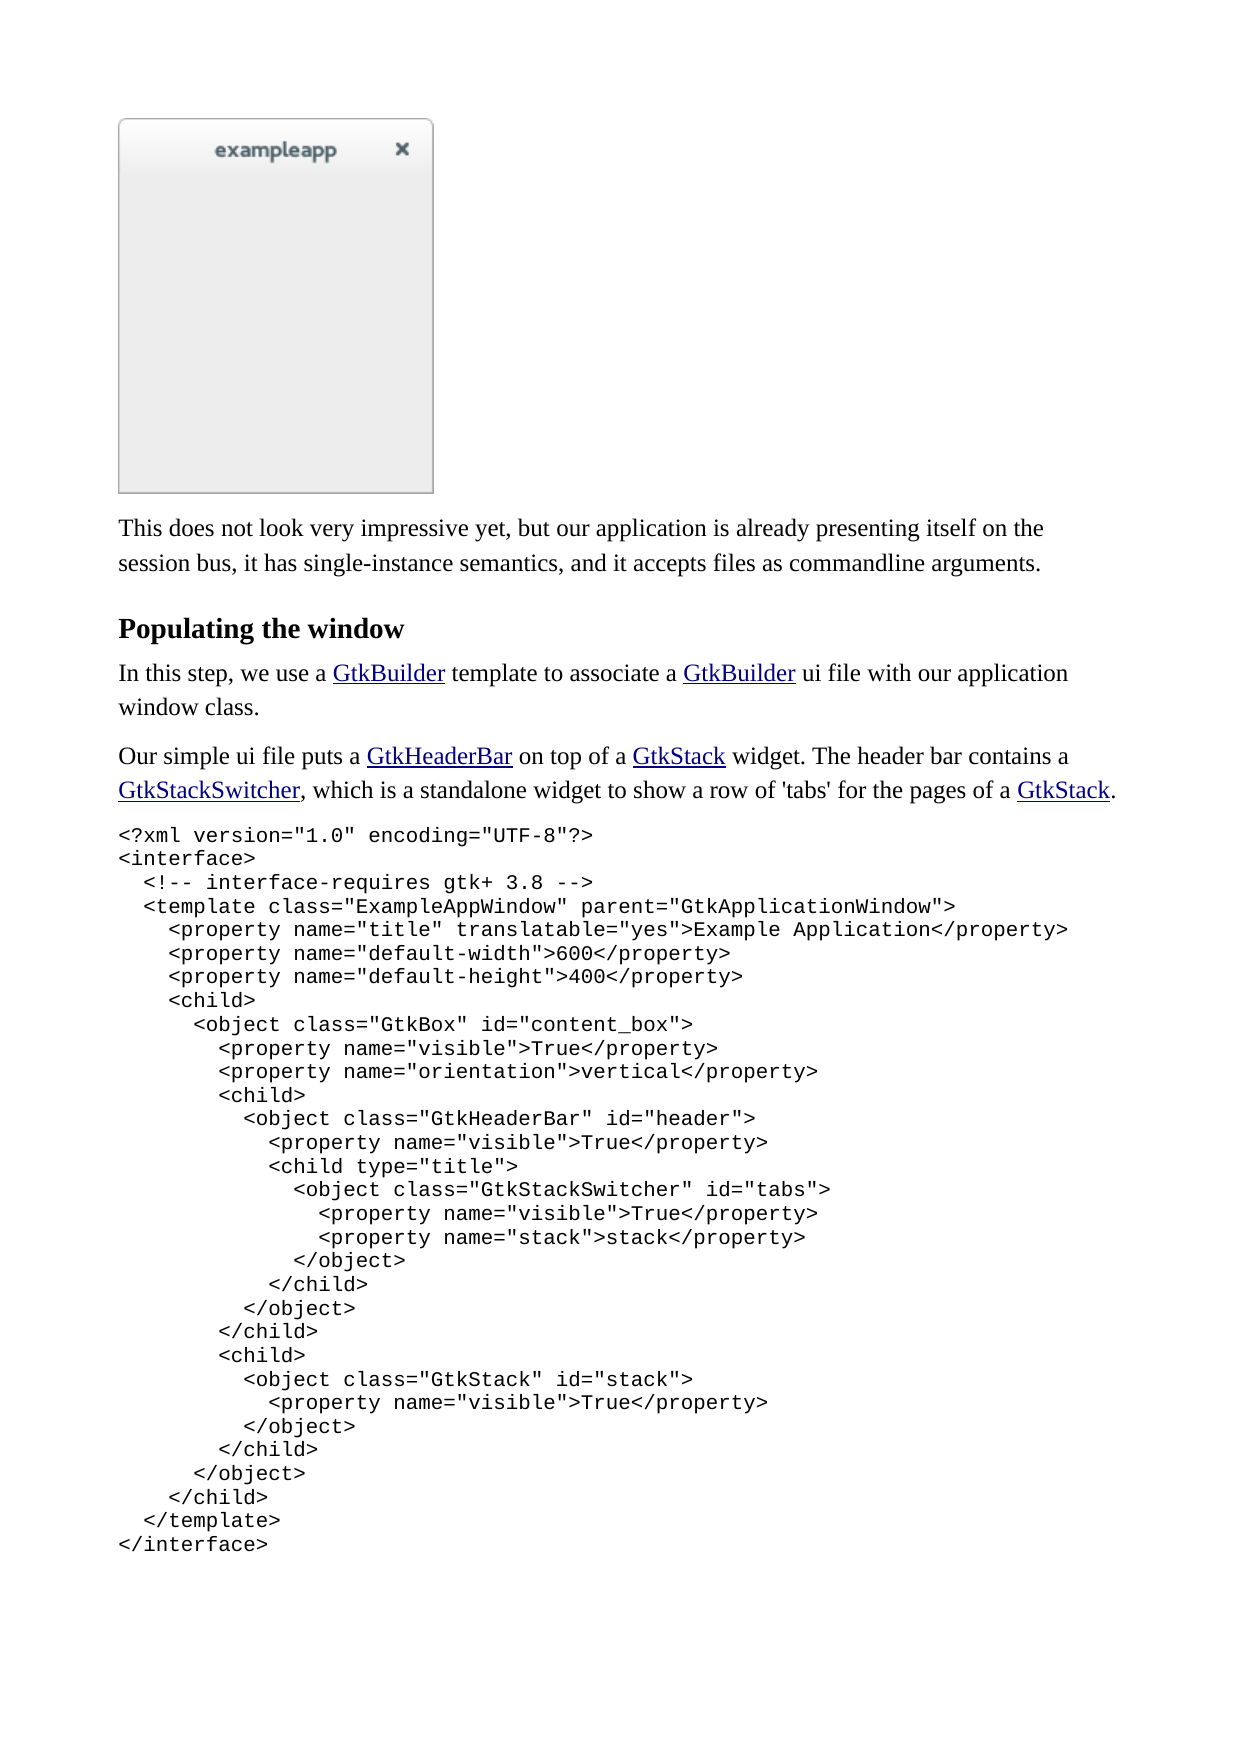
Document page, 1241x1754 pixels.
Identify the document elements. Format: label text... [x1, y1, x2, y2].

text This does not look very impressive yet, but our application is already presenting itself on the session bus, it has single-instance semantics, and it accepts files as commandline arguments. [118, 513, 1122, 577]
text Our simple ui file puts a GtkHeaderBar on top of a GtkStack widget. The header bar contains a GtkStackSwitcher, which is a standalone widget to show a row of 'tabs' for the pages of a GtkStack. [118, 741, 1122, 804]
table_header <?xml version="1.0" encoding="UTF-8"?> <interface> <!-- interface-requires gtk+ 3.8 --> <template class="ExampleAppWindow" parent="GtkApplicationWindow"> <property name="title" translatable="yes">Example Application</property> <property name="default-width">600</property> <property name="default-height">400</property> <child> <object class="GtkBox" id="content_box"> <property name="visible">True</property> <property name="orientation">vertical</property> <child> <object class="GtkHeaderBar" id="header"> <property name="visible">True</property> <child type="title"> <object class="GtkStackSwitcher" id="tabs"> <property name="visible">True</property> <property name="stack">stack</property> </object> </child> </object> </child> <child> <object class="GtkStack" id="stack"> <property name="visible">True</property> </object> </child> </object> </child> </template> </interface> [118, 825, 1070, 1587]
subtitle Populating the window [118, 612, 1122, 645]
text In this step, we use a GtkBuilder template to associate a GtkBuilder ui file with our application window class. [118, 658, 1122, 721]
picture [118, 118, 434, 494]
